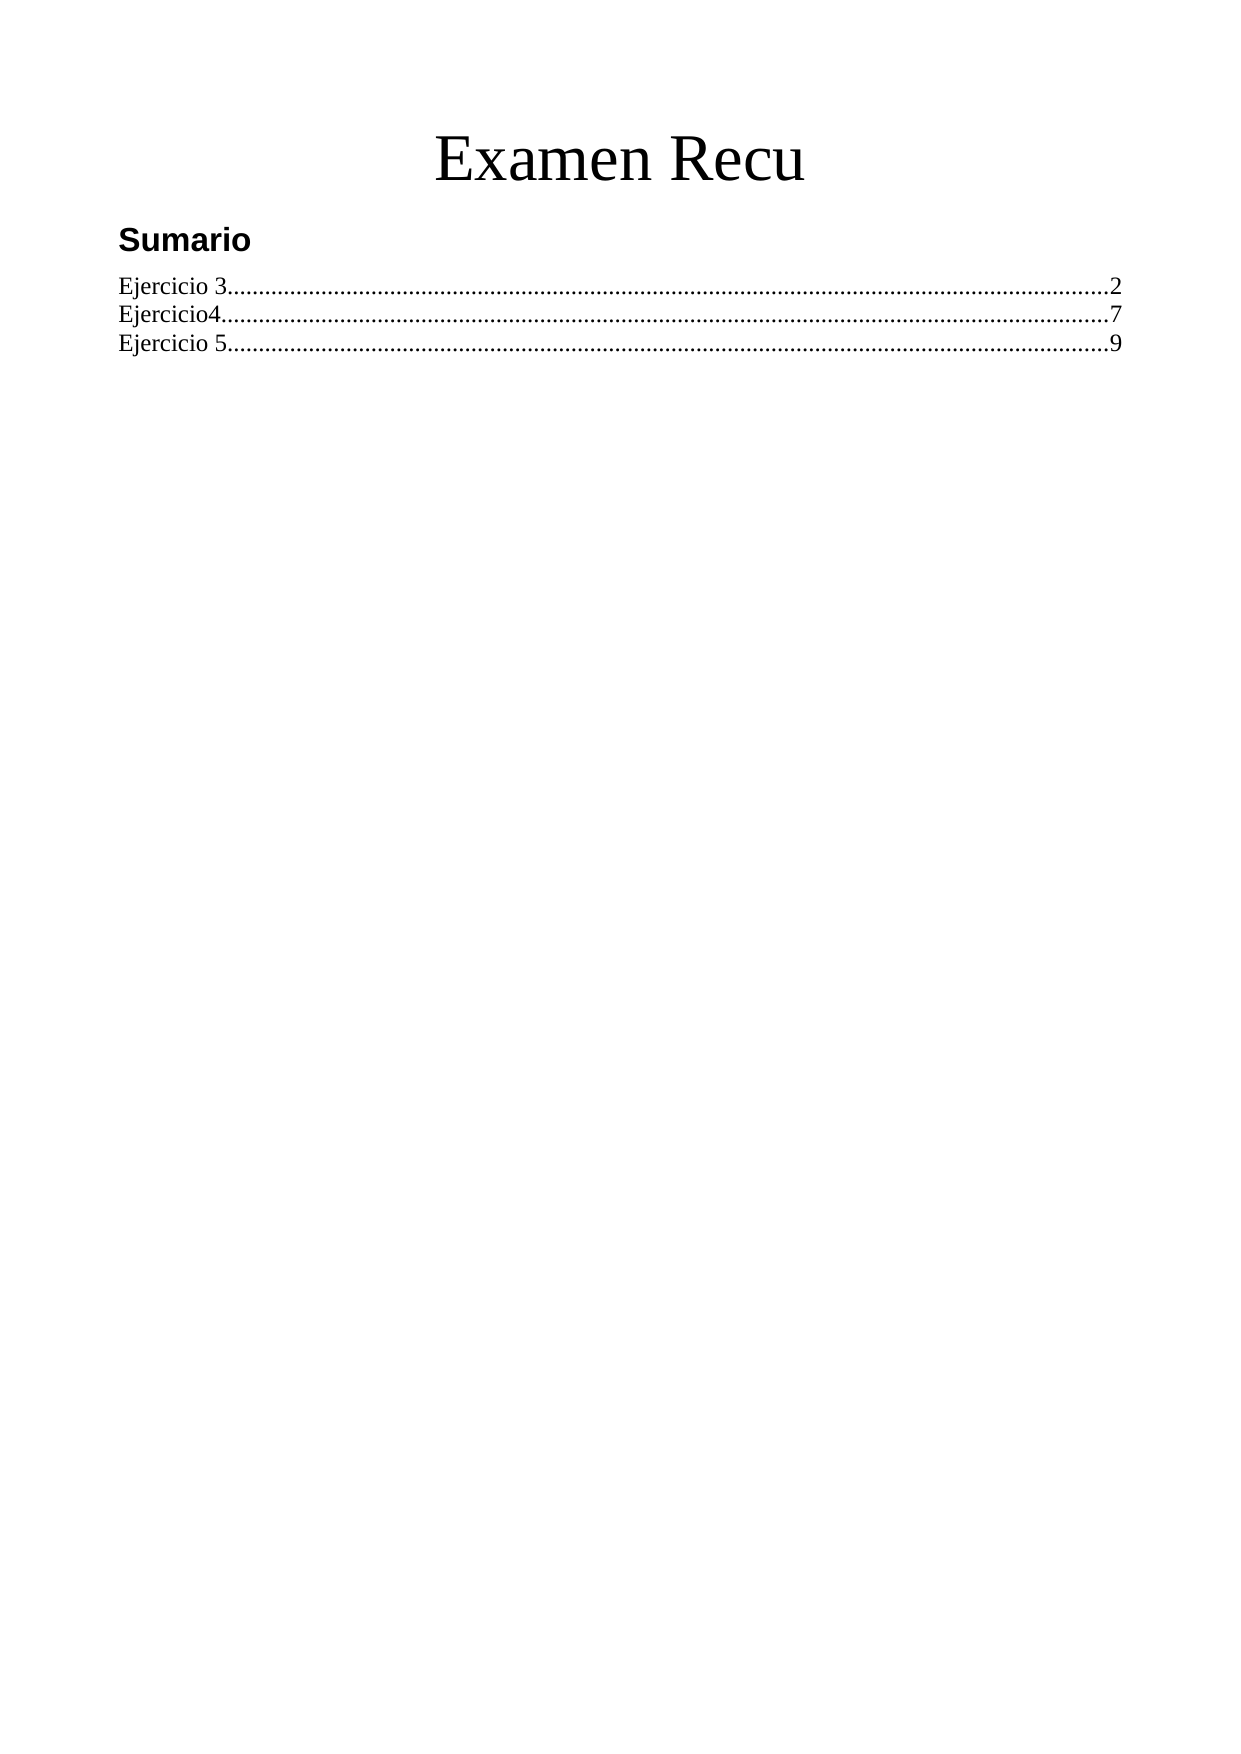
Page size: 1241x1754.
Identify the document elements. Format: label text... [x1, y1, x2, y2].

text Ejercicio 3 2 [118, 271, 1122, 299]
text Examen Recu [118, 118, 1122, 195]
text Ejercicio 5 9 [118, 328, 1122, 357]
subtitle Sumario [118, 220, 1122, 258]
text Ejercicio4 7 [118, 299, 1122, 328]
